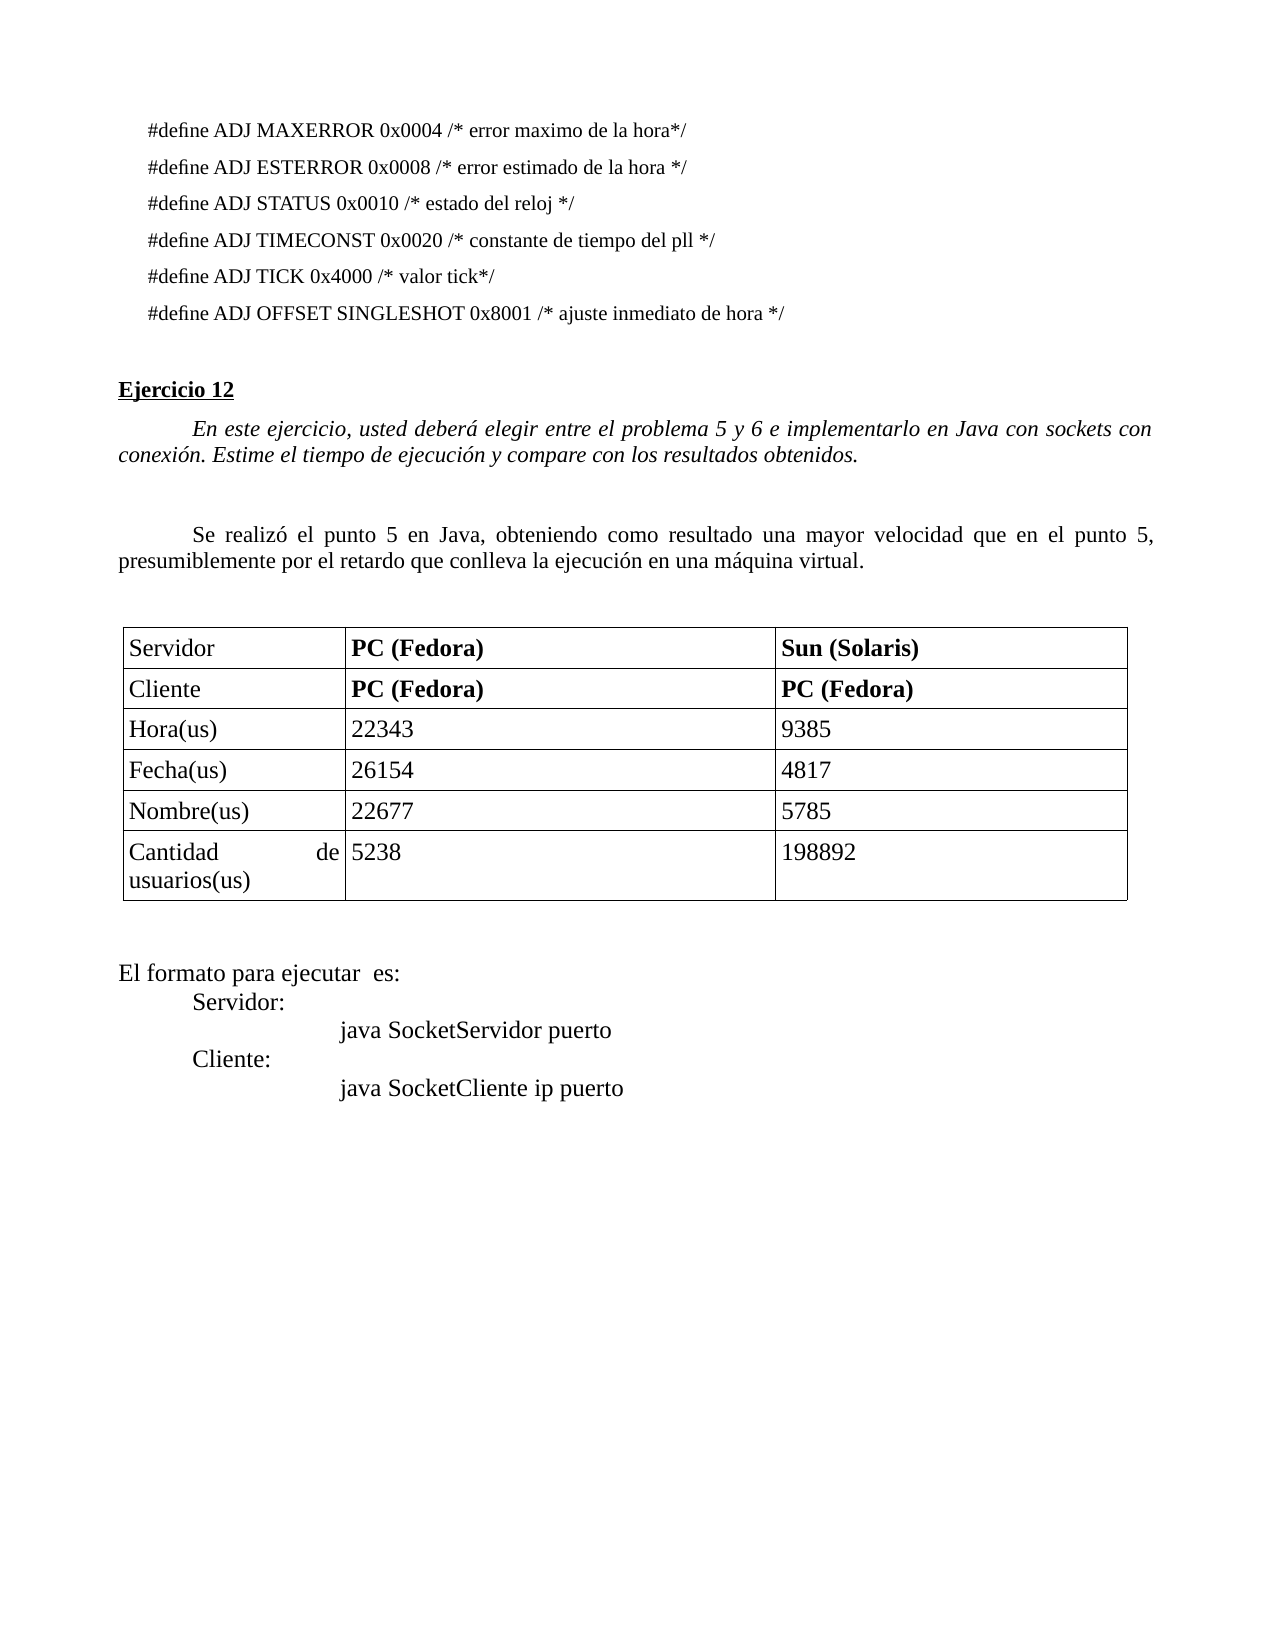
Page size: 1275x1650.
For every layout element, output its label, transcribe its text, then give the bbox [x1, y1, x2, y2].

table_cell PC (Fedora) [346, 669, 775, 708]
table_cell 22677 [346, 791, 775, 830]
table_cell 5785 [776, 791, 1127, 830]
text #deﬁne ADJ MAXERROR 0x0004 /* error maximo de la hora*/ [118, 118, 1157, 142]
text #deﬁne ADJ TIMECONST 0x0020 /* constante de tiempo del pll */ [118, 228, 1157, 252]
text #deﬁne ADJ ESTERROR 0x0008 /* error estimado de la hora */ [118, 155, 1157, 179]
table_cell 9385 [776, 709, 1127, 749]
text #deﬁne ADJ TICK 0x4000 /* valor tick*/ [118, 264, 1157, 288]
text #deﬁne ADJ OFFSET SINGLESHOT 0x8001 /* ajuste inmediato de hora */ [118, 301, 1157, 325]
text #deﬁne ADJ STATUS 0x0010 /* estado del reloj */ [118, 191, 1157, 215]
table_cell 4817 [776, 750, 1127, 789]
text java SocketServidor puerto [118, 1015, 1157, 1044]
text Servidor: [118, 987, 1157, 1015]
table_header PC (Fedora) [346, 628, 775, 667]
table_header Sun (Solaris) [776, 628, 1127, 667]
table_cell Hora(us) [124, 709, 345, 749]
table_cell Fecha(us) [124, 750, 345, 789]
table_cell 22343 [346, 709, 775, 749]
text En este ejercicio, usted deberá elegir entre el problema 5 y 6 e implementarlo en Java con sockets con conexión. Estime el tiempo de ejecución y compare con los resultados obtenidos. [118, 415, 1157, 468]
text Se realizó el punto 5 en Java, obteniendo como resultado una mayor velocidad que en el punto 5, presumiblemente por el retardo que conlleva la ejecución en una máquina virtual. [118, 521, 1157, 574]
text El formato para ejecutar es: [118, 958, 1157, 987]
table_cell PC (Fedora) [776, 669, 1127, 708]
table_cell Nombre(us) [124, 791, 345, 830]
text java SocketCliente ip puerto [118, 1073, 1157, 1102]
table_cell 26154 [346, 750, 775, 789]
text Ejercicio 12 [118, 376, 1157, 403]
table_cell 5238 [346, 831, 775, 900]
table_cell Cantidad de usuarios(us) [124, 831, 345, 900]
table_cell Cliente [124, 669, 345, 708]
table_header Servidor [124, 628, 345, 667]
table_cell 198892 [776, 831, 1127, 900]
text Cliente: [118, 1044, 1157, 1073]
